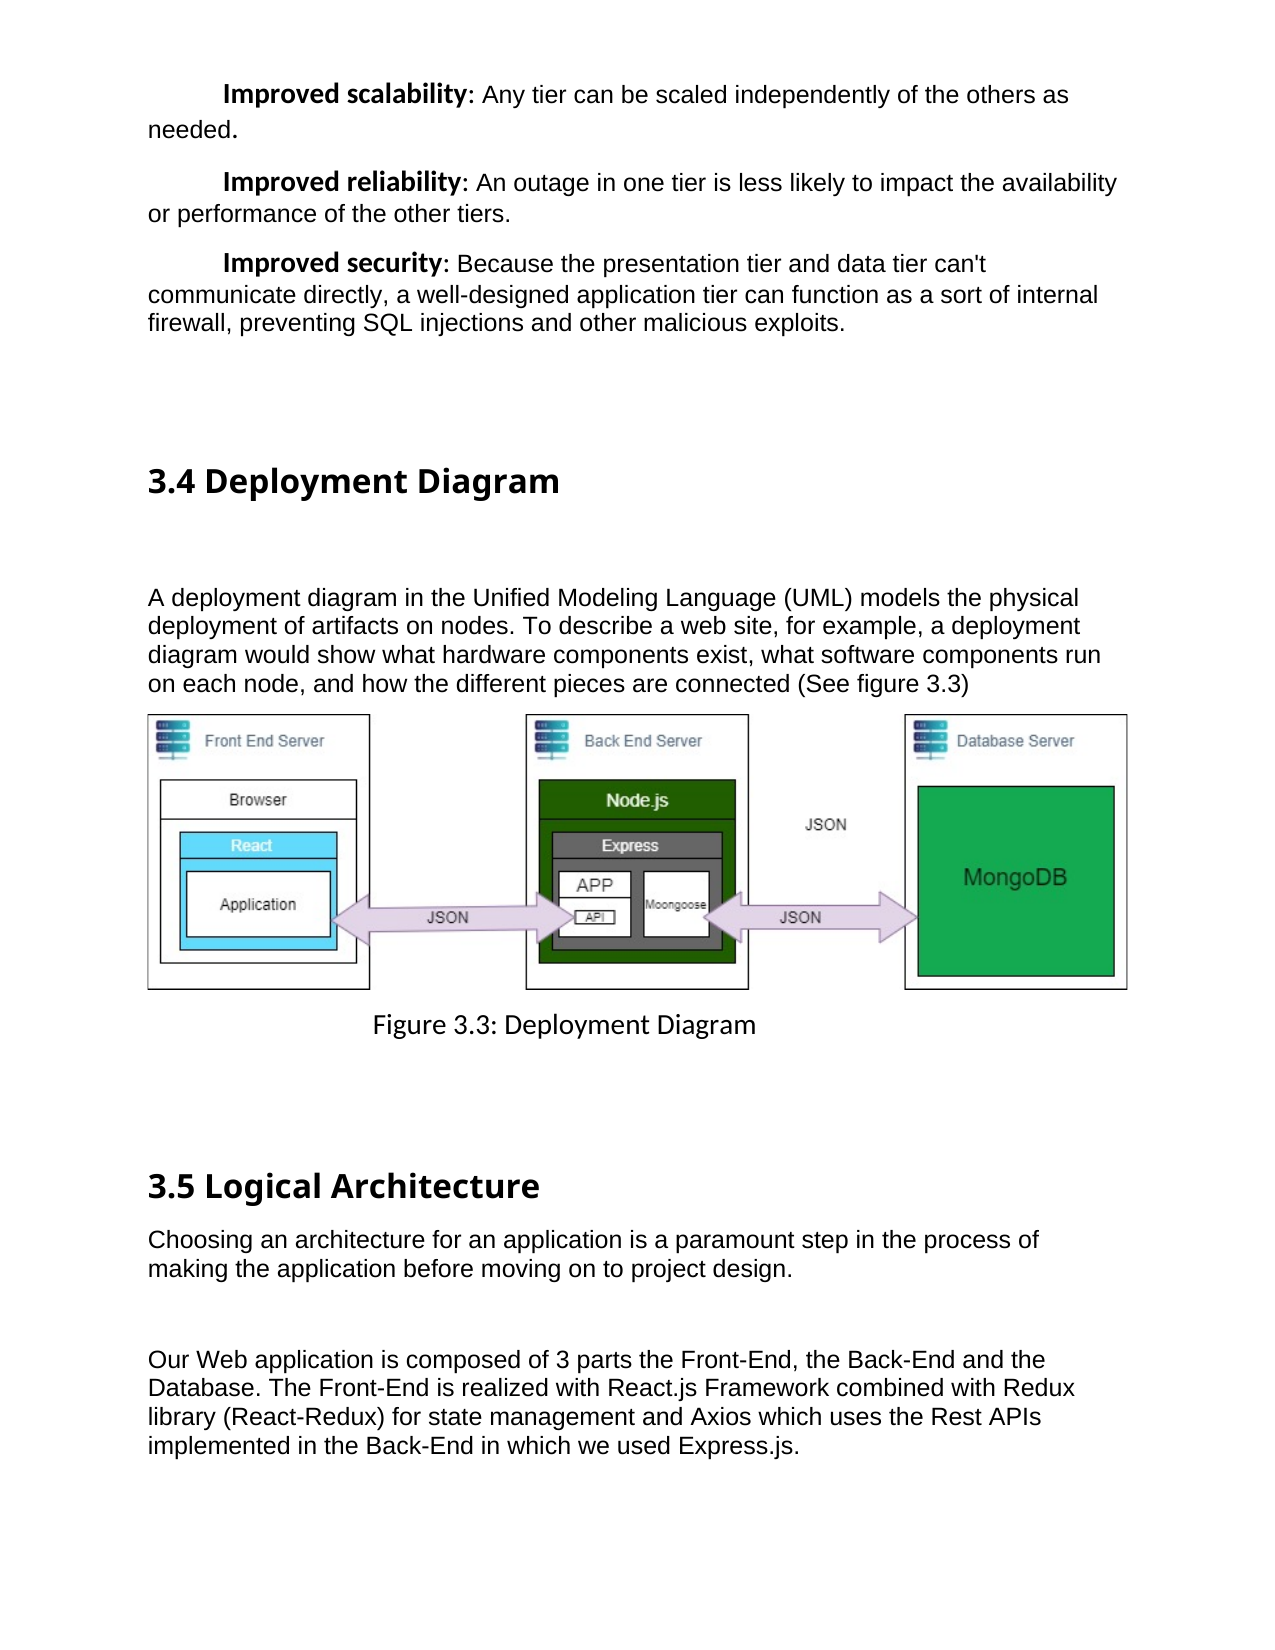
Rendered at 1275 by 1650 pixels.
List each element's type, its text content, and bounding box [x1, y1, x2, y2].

text Figure 3.3: Deployment Diagram [148, 1006, 1127, 1042]
text 3.5 Logical Architecture [148, 1163, 1127, 1208]
text Our Web application is composed of 3 parts the Front-End, the Back-End and the Database. The Front-End is realized with React.js Framework combined with Redux library (React-Redux) for state management and Axios which uses the Rest APIs implemented in the Back-End in which we used Express.js. [148, 1345, 1127, 1460]
text Improved scalability: Any tier can be scaled independently of the others as needed. [148, 75, 1127, 146]
text A deployment diagram in the Unified Modeling Language (UML) models the physical deployment of artifacts on nodes. To describe a web site, for example, a deployment diagram would show what hardware components exist, what software components run on each node, and how the different pieces are connected (See figure 3.3) [148, 582, 1127, 697]
text Improved reliability: An outage in one tier is less likely to impact the availability or performance of the other tiers. [148, 163, 1127, 227]
text 3.4 Deployment Diagram [148, 458, 1127, 504]
text Improved security: Because the presentation tier and data tier can't communicate directly, a well-designed application tier can function as a sort of internal firewall, preventing SQL injections and other malicious exploits. [148, 244, 1127, 337]
text Choosing an architecture for an application is a paramount step in the process of making the application before moving on to project design. [148, 1225, 1127, 1283]
